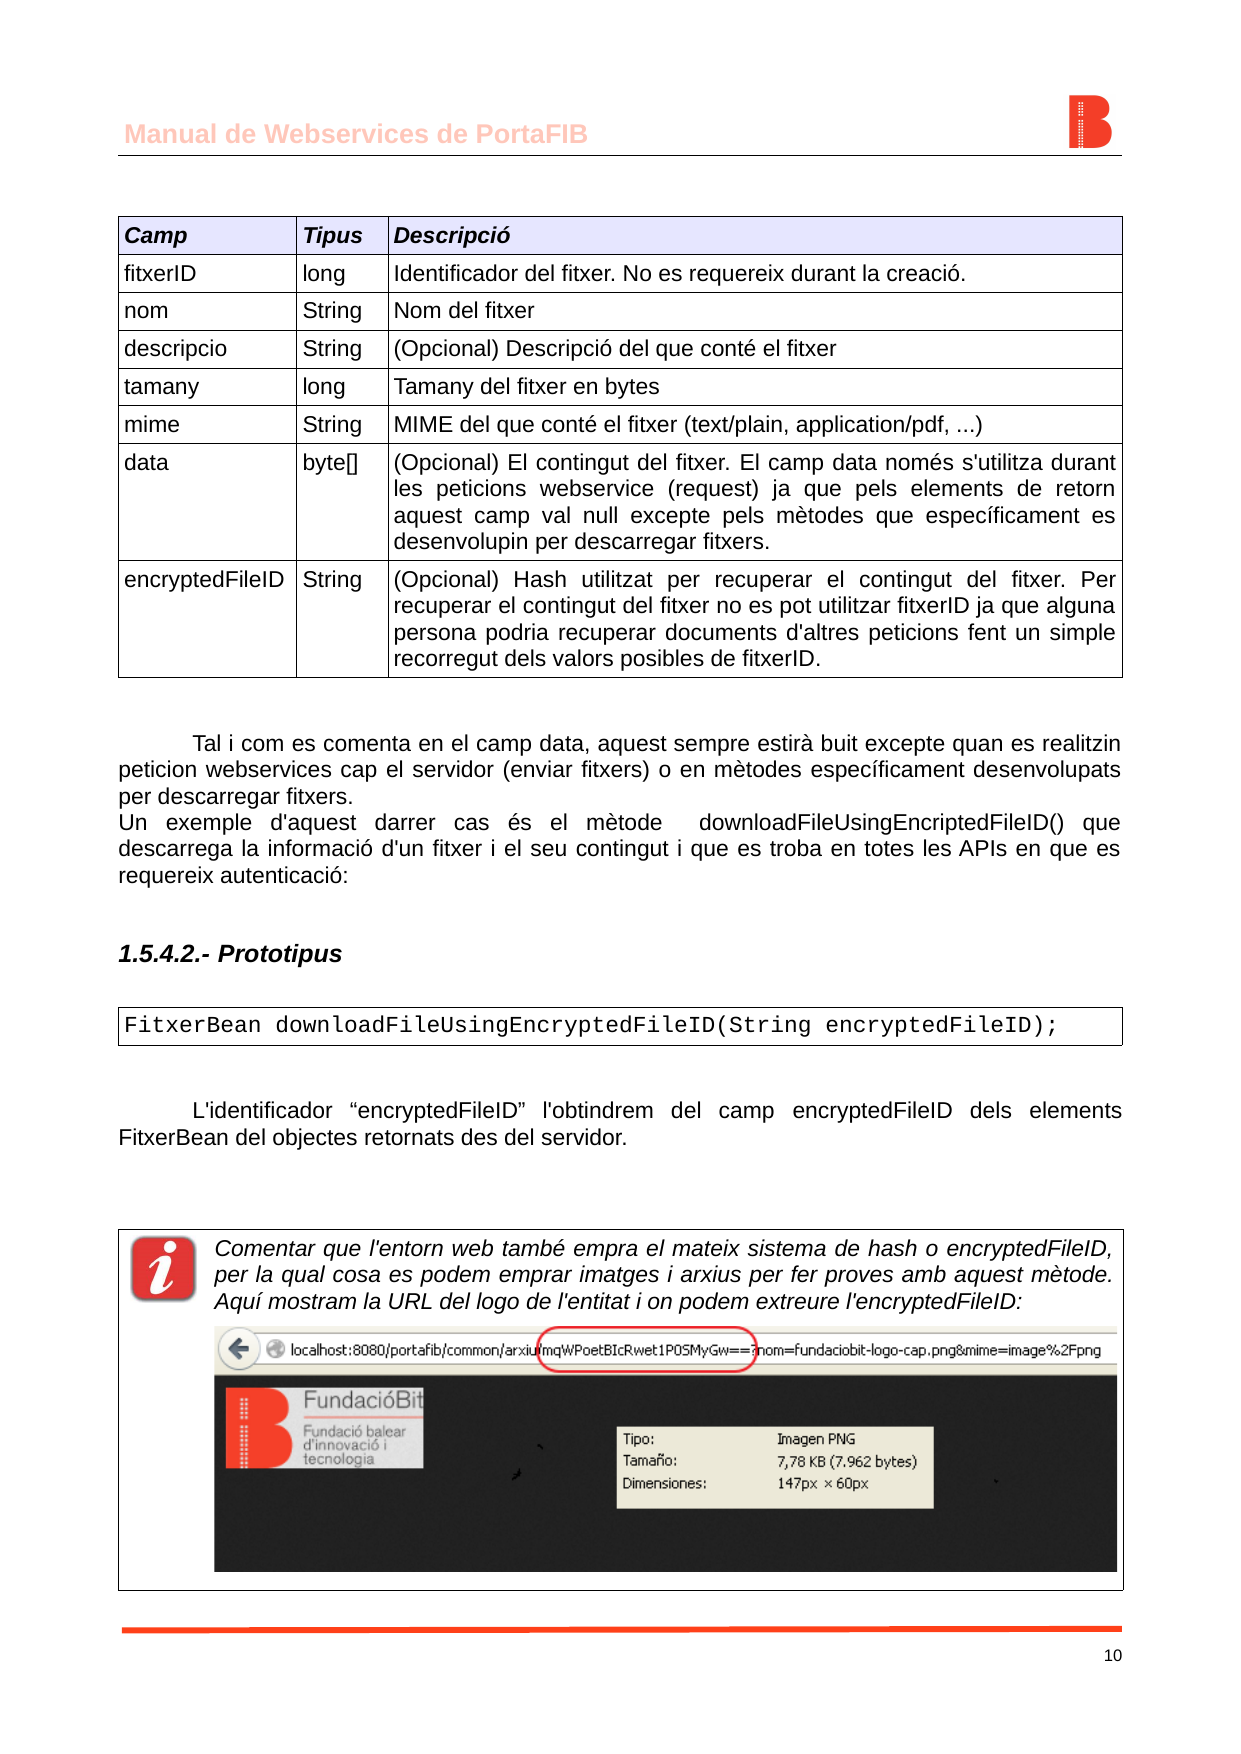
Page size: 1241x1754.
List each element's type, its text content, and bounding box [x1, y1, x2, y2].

table_cell (Opcional) Hash utilitzat per recuperar el contingut del fitxer. Per recuperar el contingut del fitxer no es pot utilitzar fitxerID ja que alguna persona podria recuperar documents d'altres peticions fent un simple recorregut dels valors posibles de fitxerID. [389, 561, 1122, 677]
picture [214, 1326, 1118, 1572]
text Tal i com es comenta en el camp data, aquest sempre estirà buit excepte quan es realitzin peticion webservices cap el servidor (enviar fitxers) o en mètodes específicament desenvolupats per descarregar fitxers. [118, 730, 1122, 809]
table_cell Nom del fitxer [389, 293, 1122, 329]
subtitle Prototipus [118, 939, 1122, 968]
text Un exemple d'aquest darrer cas és el mètode downloadFileUsingEncriptedFileID() que descarrega la informació d'un fitxer i el seu contingut i que es troba en totes les APIs en que es requereix autenticació: [118, 809, 1122, 888]
table_cell fitxerID [119, 255, 296, 292]
table_cell data [119, 444, 296, 560]
table_cell tamany [119, 369, 296, 405]
table_cell mime [119, 406, 296, 443]
table_cell long [297, 369, 388, 405]
table_header Comentar que l'entorn web també empra el mateix sistema de hash o encryptedFileID, per la qual cosa es podem emprar imatges i arxius per fer proves amb aquest mètode. Aquí mostram la URL del logo de l'entitat i on podem extreure l'encryptedFileID: [209, 1230, 1123, 1590]
text L'identificador “encryptedFileID” l'obtindrem del camp encryptedFileID dels elements FitxerBean del objectes retornats des del servidor. [118, 1097, 1122, 1150]
table_cell String [297, 293, 388, 329]
table_cell Tamany del fitxer en bytes [389, 369, 1122, 405]
table_cell byte[] [297, 444, 388, 560]
table_cell (Opcional) El contingut del fitxer. El camp data només s'utilitza durant les peticions webservice (request) ja que pels elements de retorn aquest camp val null excepte pels mètodes que específicament es desenvolupin per descarregar fitxers. [389, 444, 1122, 560]
table_cell Identificador del fitxer. No es requereix durant la creació. [389, 255, 1122, 292]
picture [129, 1235, 198, 1303]
table_cell long [297, 255, 388, 292]
table_cell descripcio [119, 331, 296, 367]
table_header FitxerBean downloadFileUsingEncryptedFileID(String encryptedFileID); [119, 1008, 1122, 1044]
table_cell String [297, 561, 388, 677]
table_header [119, 1230, 209, 1590]
table_header Tipus [297, 217, 388, 254]
table_cell String [297, 406, 388, 443]
table_cell String [297, 331, 388, 367]
picture [1063, 94, 1117, 150]
table_cell encryptedFileID [119, 561, 296, 677]
table_cell MIME del que conté el fitxer (text/plain, application/pdf, ...) [389, 406, 1122, 443]
table_header Camp [119, 217, 296, 254]
table_header Descripció [389, 217, 1122, 254]
table_cell nom [119, 293, 296, 329]
table_cell (Opcional) Descripció del que conté el fitxer [389, 331, 1122, 367]
